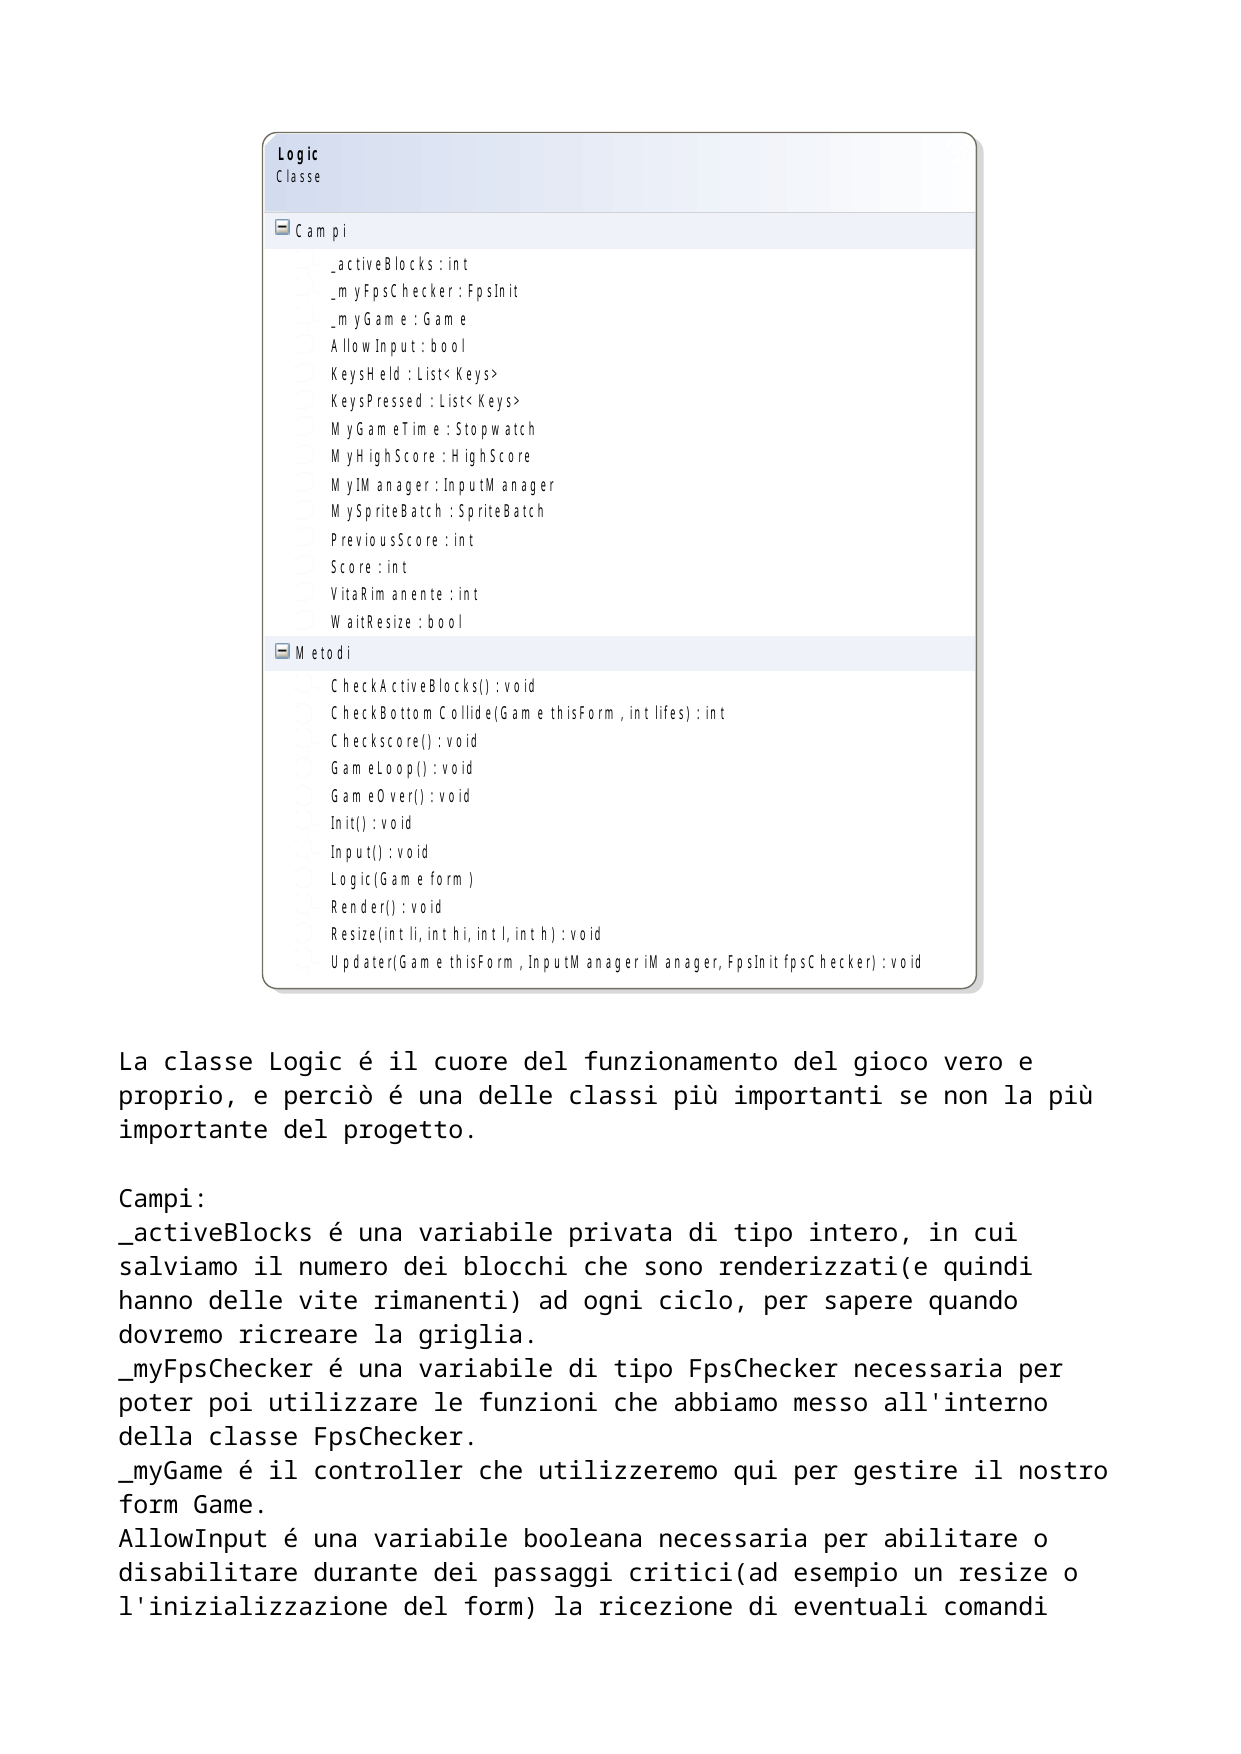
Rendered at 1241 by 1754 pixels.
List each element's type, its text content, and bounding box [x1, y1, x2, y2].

text La classe Logic é il cuore del funzionamento del gioco vero e proprio, e perciò é una delle classi più importanti se non la più importante del progetto. [118, 1044, 1122, 1146]
text AllowInput é una variabile booleana necessaria per abilitare o disabilitare durante dei passaggi critici(ad esempio un resize o l'inizializzazione del form) la ricezione di eventuali comandi [118, 1521, 1122, 1623]
text _activeBlocks é una variabile privata di tipo intero, in cui salviamo il numero dei blocchi che sono renderizzati(e quindi hanno delle vite rimanenti) ad ogni ciclo, per sapere quando dovremo ricreare la griglia. [118, 1214, 1122, 1351]
text _myGame é il controller che utilizzeremo qui per gestire il nostro form Game. [118, 1453, 1122, 1521]
text _myFpsChecker é una variabile di tipo FpsChecker necessaria per poter poi utilizzare le funzioni che abbiamo messo all'interno della classe FpsChecker. [118, 1351, 1122, 1453]
text Campi: [118, 1180, 1122, 1214]
